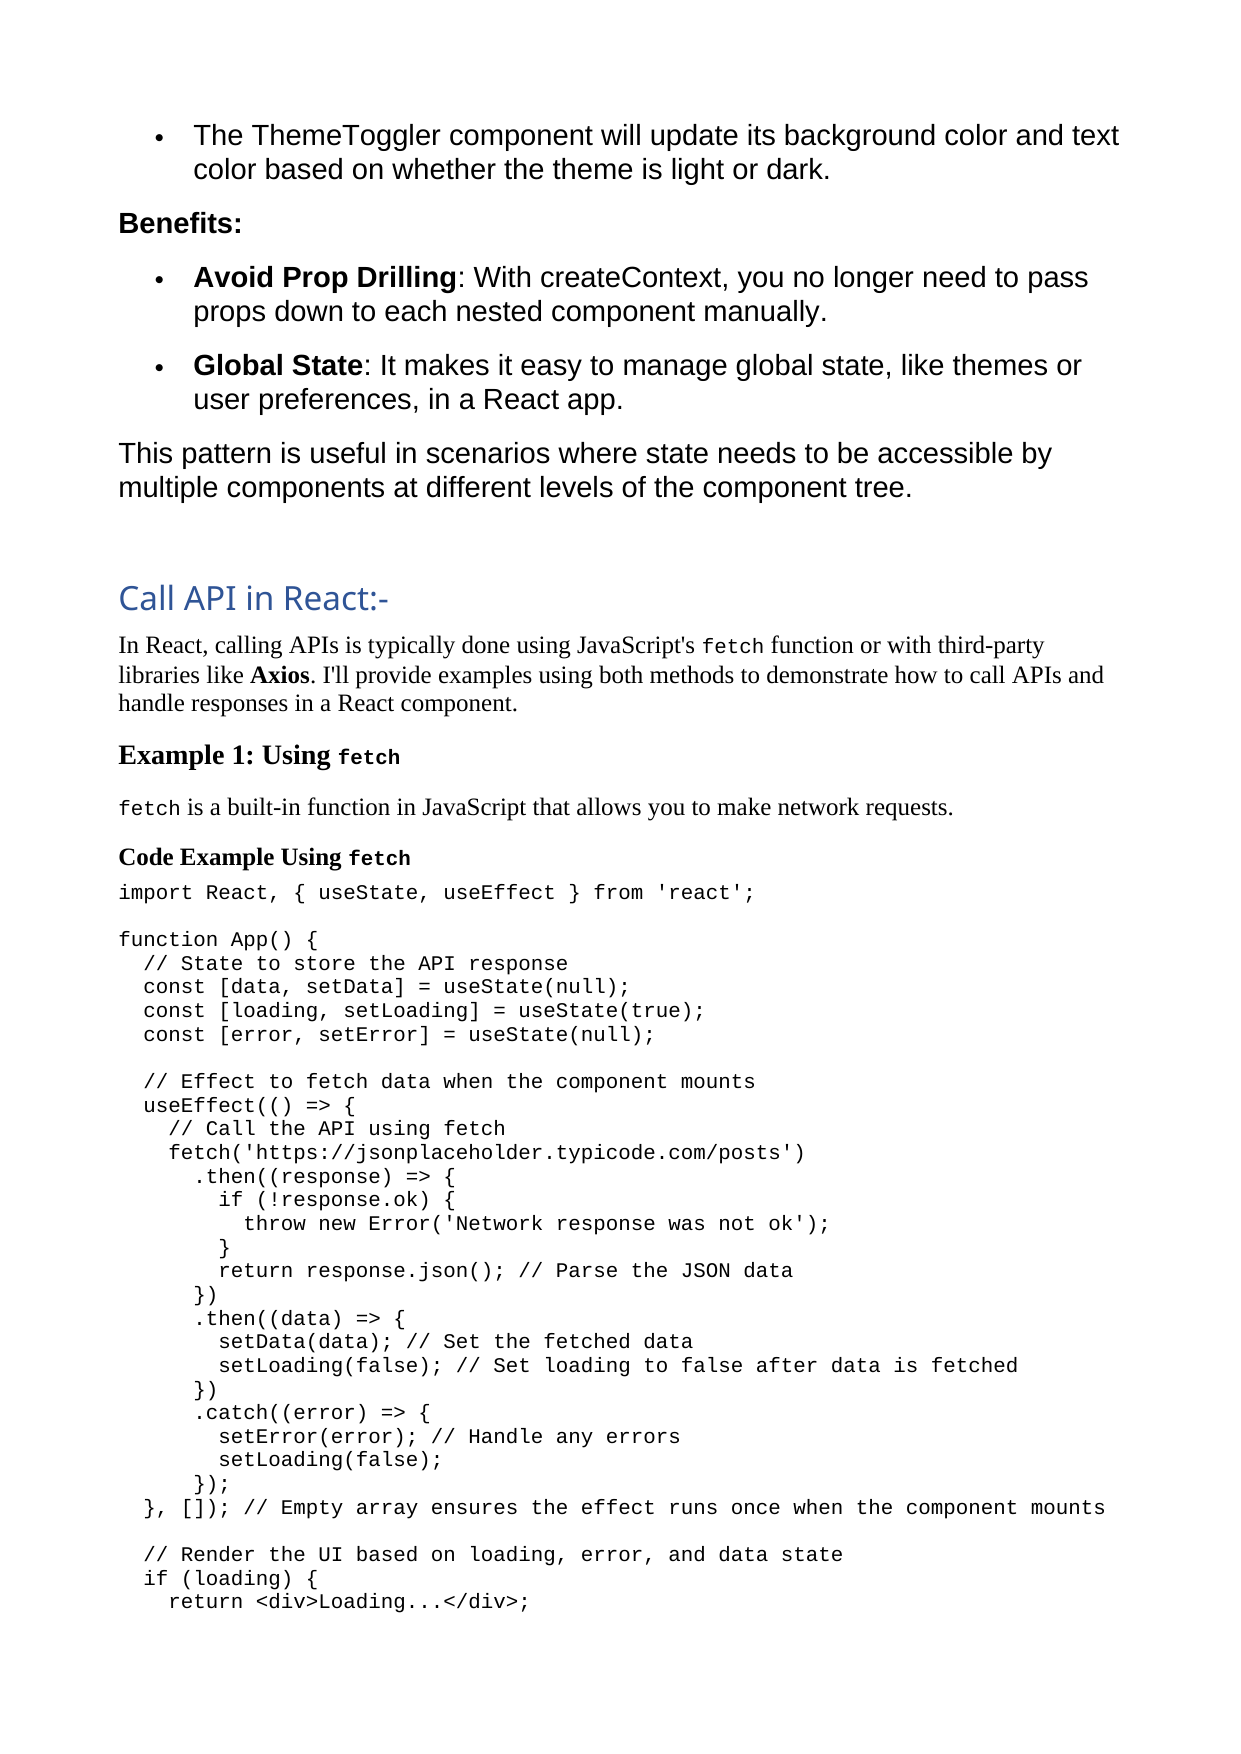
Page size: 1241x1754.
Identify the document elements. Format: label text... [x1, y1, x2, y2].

text // Effect to fetch data when the component mounts [118, 1071, 1122, 1095]
text if (loading) { [118, 1568, 1122, 1591]
text if (!response.ok) { [118, 1189, 1122, 1213]
text This pattern is useful in scenarios where state needs to be accessible by multiple components at different levels of the component tree. [118, 436, 1122, 503]
subtitle Benefits: [118, 206, 1122, 239]
text import React, { useState, useEffect } from 'react'; [118, 882, 1122, 906]
text }) [118, 1378, 1122, 1402]
text setError(error); // Handle any errors [118, 1426, 1122, 1449]
text setData(data); // Set the fetched data [118, 1331, 1122, 1355]
text } [118, 1237, 1122, 1260]
text const [loading, setLoading] = useState(true); [118, 1000, 1122, 1024]
text // Call the API using fetch [118, 1118, 1122, 1142]
subtitle Code Example Using fetch [118, 842, 1122, 872]
list Global State: It makes it easy to manage global state, like themes or user preferences, in a React app. [156, 348, 1122, 415]
text return response.json(); // Parse the JSON data [118, 1260, 1122, 1284]
text }); [118, 1473, 1122, 1497]
subtitle Call API in React:- [118, 574, 1122, 620]
text In React, calling APIs is typically done using JavaScript's fetch function or with third-party libraries like Axios. I'll provide examples using both methods to demonstrate how to call APIs and handle responses in a React component. [118, 630, 1122, 717]
text }) [118, 1284, 1122, 1308]
text // State to store the API response [118, 953, 1122, 977]
text setLoading(false); [118, 1449, 1122, 1473]
text fetch('https://jsonplaceholder.typicode.com/posts') [118, 1142, 1122, 1166]
subtitle Example 1: Using fetch [118, 738, 1122, 771]
text const [error, setError] = useState(null); [118, 1024, 1122, 1047]
text const [data, setData] = useState(null); [118, 977, 1122, 1000]
text function App() { [118, 929, 1122, 953]
text // Render the UI based on loading, error, and data state [118, 1544, 1122, 1568]
text .then((response) => { [118, 1166, 1122, 1189]
text .catch((error) => { [118, 1402, 1122, 1426]
text setLoading(false); // Set loading to false after data is fetched [118, 1355, 1122, 1378]
text throw new Error('Network response was not ok'); [118, 1213, 1122, 1237]
text .then((data) => { [118, 1308, 1122, 1331]
list The ThemeToggler component will update its background color and text color based on whether the theme is light or dark. [156, 118, 1122, 185]
text useEffect(() => { [118, 1095, 1122, 1118]
text return <div>Loading...</div>; [118, 1591, 1122, 1615]
text }, []); // Empty array ensures the effect runs once when the component mounts [118, 1497, 1122, 1520]
list Avoid Prop Drilling: With createContext, you no longer need to pass props down to each nested component manually. [156, 260, 1122, 327]
text fetch is a built-in function in JavaScript that allows you to make network requests. [118, 792, 1122, 821]
